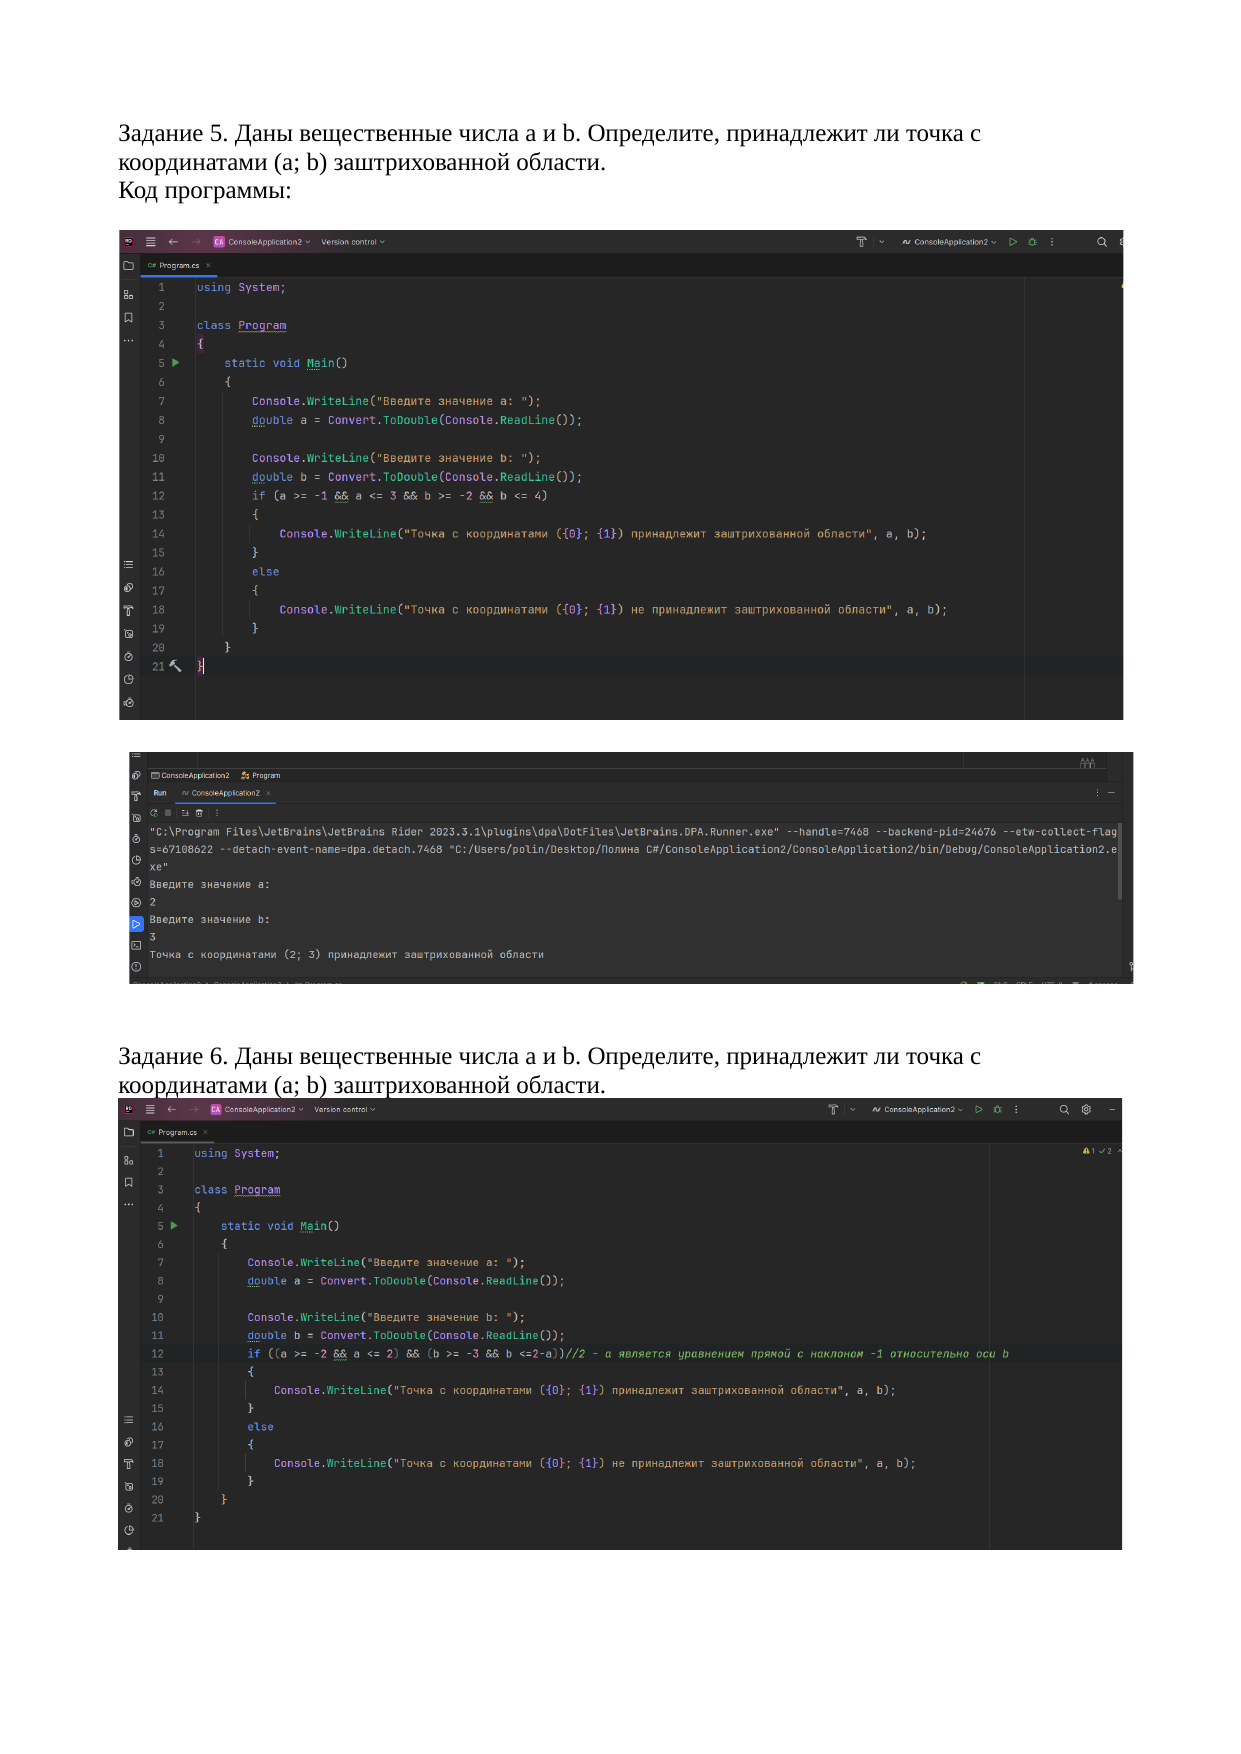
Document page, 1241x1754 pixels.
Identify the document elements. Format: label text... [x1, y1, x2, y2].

picture [129, 752, 1134, 984]
text Задание 5. Даны вещественные числа a и b. Определите, принадлежит ли точка с координатами (a; b) заштрихованной области. [118, 118, 1122, 176]
picture [119, 230, 1124, 720]
text Задание 6. Даны вещественные числа a и b. Определите, принадлежит ли точка с координатами (a; b) заштрихованной области. [118, 1041, 1122, 1098]
text Код программы: [118, 176, 1122, 204]
picture [118, 1098, 1123, 1550]
